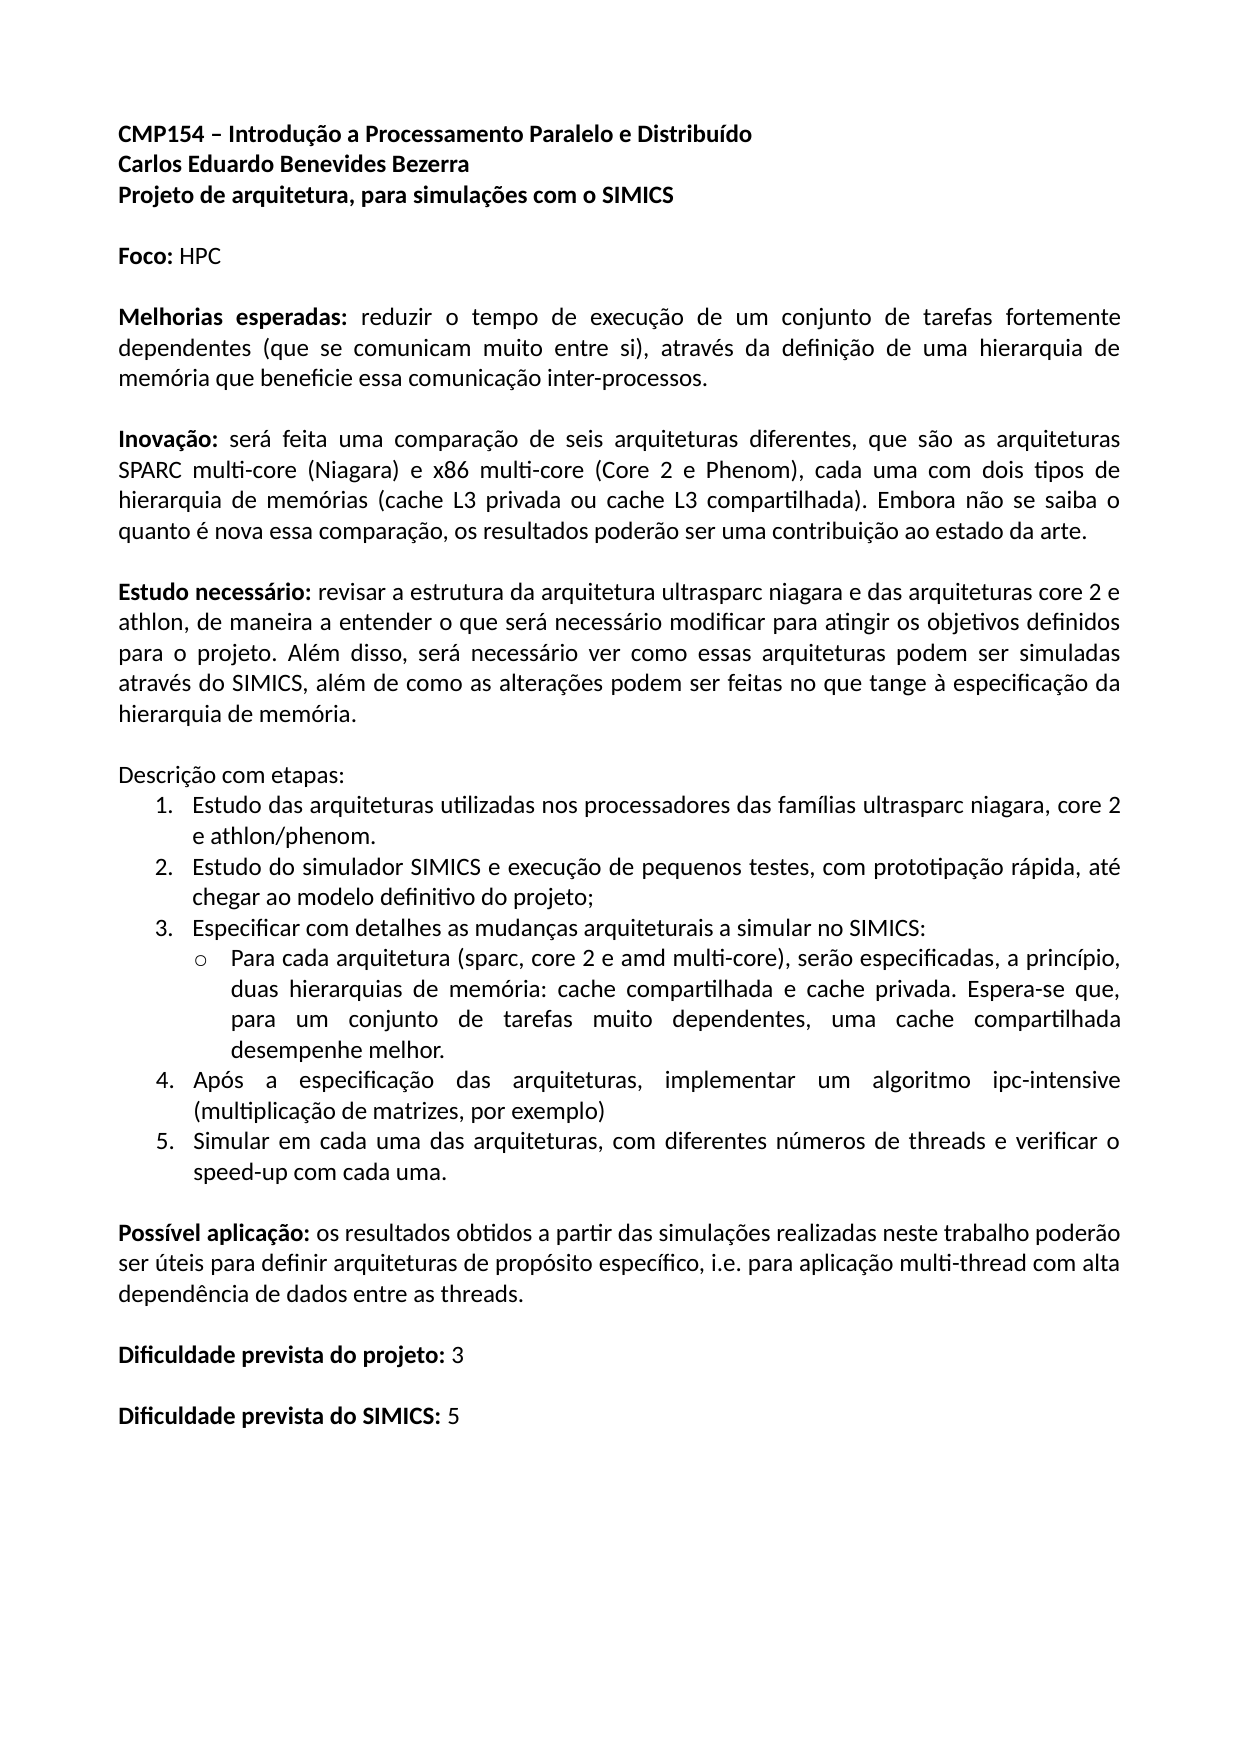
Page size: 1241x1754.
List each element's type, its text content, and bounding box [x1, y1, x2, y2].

text Inovação: será feita uma comparação de seis arquiteturas diferentes, que são as arquiteturas SPARC multi-core (Niagara) e x86 multi-core (Core 2 e Phenom), cada uma com dois tipos de hierarquia de memórias (cache L3 privada ou cache L3 compartilhada). Embora não se saiba o quanto é nova essa comparação, os resultados poderão ser uma contribuição ao estado da arte. [118, 423, 1122, 545]
text Descrição com etapas: [118, 759, 1122, 789]
list Estudo do simulador SIMICS e execução de pequenos testes, com prototipação rápida, até chegar ao modelo definitivo do projeto; [154, 851, 1122, 912]
text Foco: HPC [118, 240, 1122, 271]
text Estudo necessário: revisar a estrutura da arquitetura ultrasparc niagara e das arquiteturas core 2 e athlon, de maneira a entender o que será necessário modificar para atingir os objetivos definidos para o projeto. Além disso, será necessário ver como essas arquiteturas podem ser simuladas através do SIMICS, além de como as alterações podem ser feitas no que tange à especificação da hierarquia de memória. [118, 576, 1122, 728]
text CMP154 – Introdução a Processamento Paralelo e Distribuído [118, 118, 1122, 149]
text Carlos Eduardo Benevides Bezerra [118, 149, 1122, 179]
text Dificuldade prevista do SIMICS: 5 [118, 1400, 1122, 1431]
text Dificuldade prevista do projeto: 3 [118, 1339, 1122, 1369]
list Estudo das arquiteturas utilizadas nos processadores das famílias ultrasparc niagara, core 2 e athlon/phenom. [154, 789, 1122, 851]
text Possível aplicação: os resultados obtidos a partir das simulações realizadas neste trabalho poderão ser úteis para definir arquiteturas de propósito específico, i.e. para aplicação multi-thread com alta dependência de dados entre as threads. [118, 1217, 1122, 1308]
list Após a especificação das arquiteturas, implementar um algoritmo ipc-intensive (multiplicação de matrizes, por exemplo) [156, 1064, 1122, 1125]
list Simular em cada uma das arquiteturas, com diferentes números de threads e verificar o speed-up com cada uma. [156, 1125, 1122, 1186]
text Projeto de arquitetura, para simulações com o SIMICS [118, 179, 1122, 210]
list Para cada arquitetura (sparc, core 2 e amd multi-core), serão especificadas, a princípio, duas hierarquias de memória: cache compartilhada e cache privada. Espera-se que, para um conjunto de tarefas muito dependentes, uma cache compartilhada desempenhe melhor. [193, 942, 1122, 1064]
text Melhorias esperadas: reduzir o tempo de execução de um conjunto de tarefas fortemente dependentes (que se comunicam muito entre si), através da definição de uma hierarquia de memória que beneficie essa comunicação inter-processos. [118, 301, 1122, 393]
list Especificar com detalhes as mudanças arquiteturais a simular no SIMICS: [154, 912, 1122, 942]
